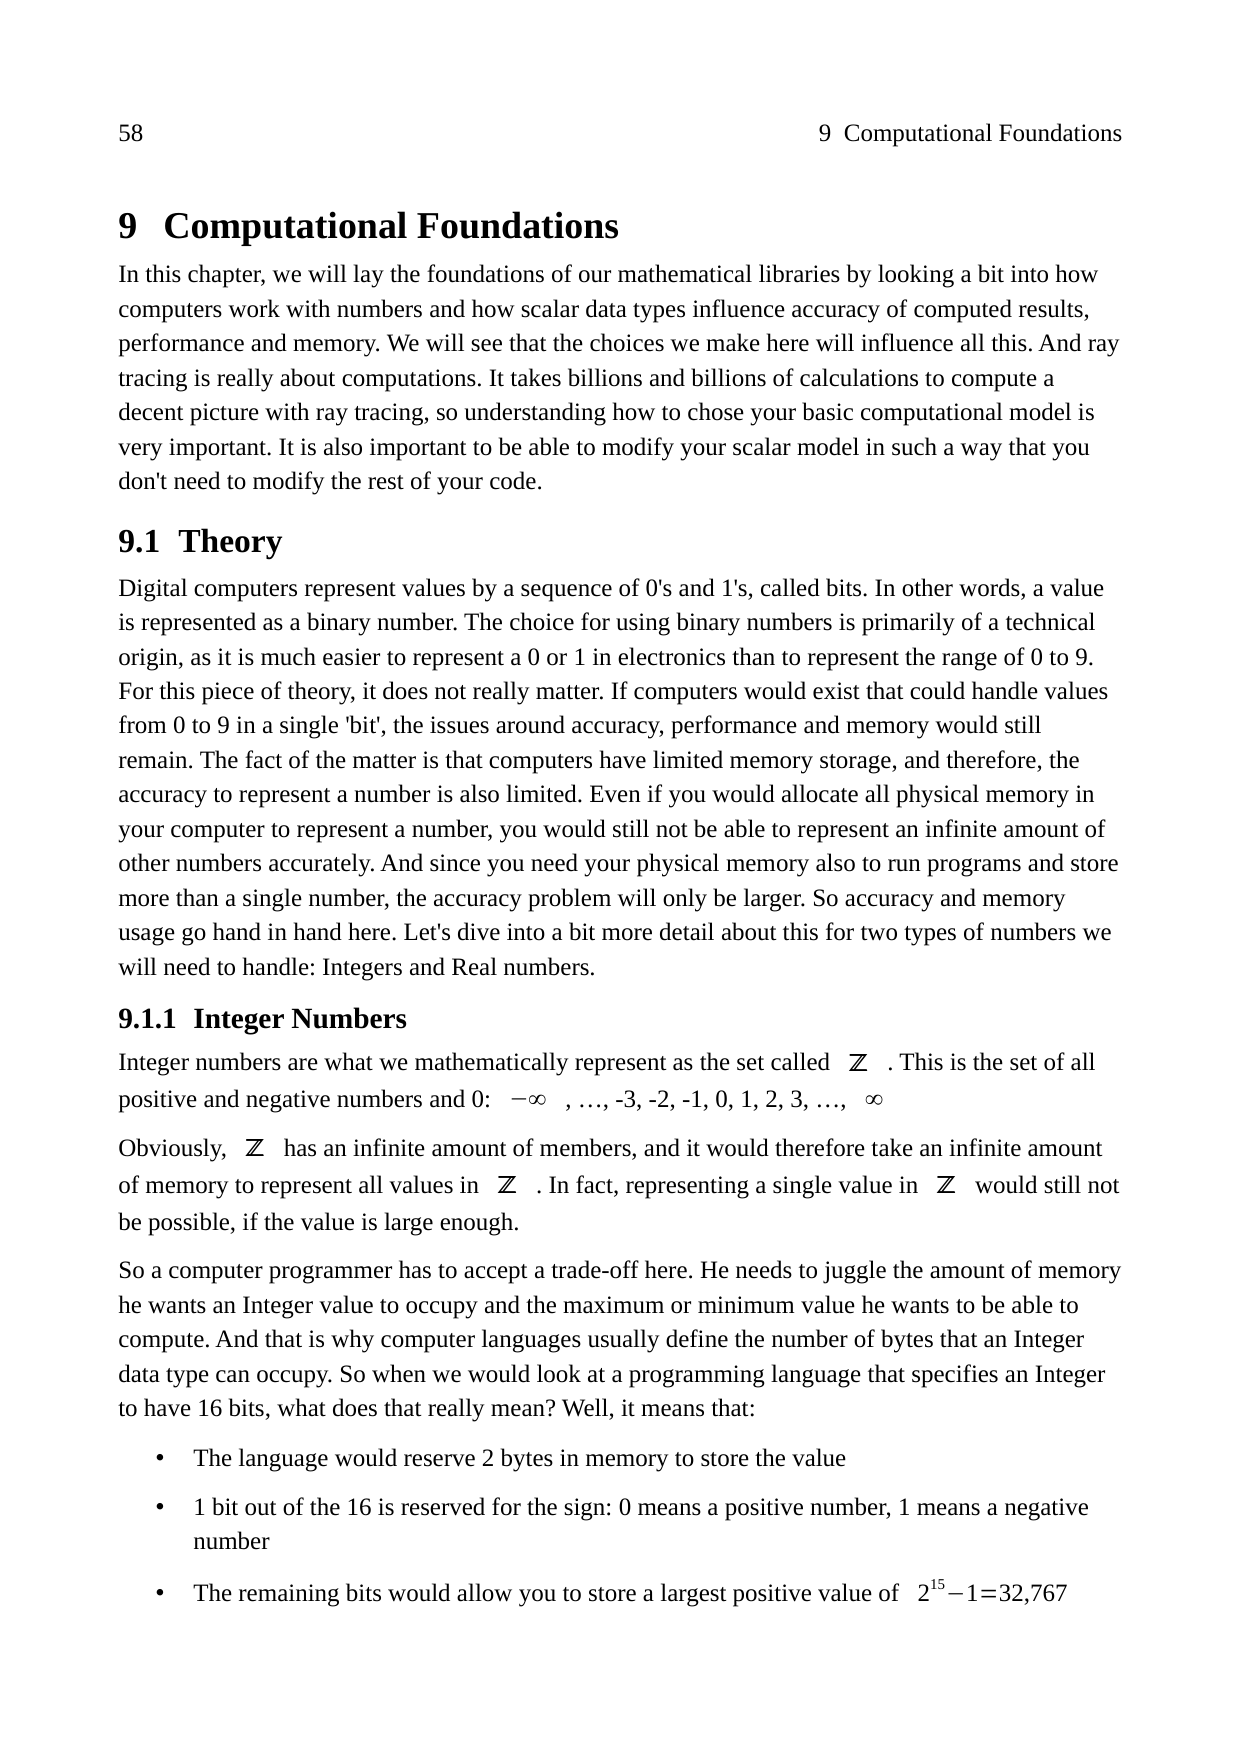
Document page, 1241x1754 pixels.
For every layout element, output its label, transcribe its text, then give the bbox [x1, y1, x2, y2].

list The remaining bits would allow you to store a largest positive value of [156, 1575, 1122, 1607]
list 1 bit out of the 16 is reserved for the sign: 0 means a positive number, 1 means a negative number [156, 1492, 1122, 1555]
subtitle Computational Foundations [118, 203, 1122, 247]
subtitle Theory [118, 521, 1122, 560]
text Digital computers represent values by a sequence of 0's and 1's, called bits. In other words, a value is represented as a binary number. The choice for using binary numbers is primarily of a technical origin, as it is much easier to represent a 0 or 1 in electronics than to represent the range of 0 to 9. For this piece of theory, it does not really matter. If computers would exist that could handle values from 0 to 9 in a single 'bit', the issues around accuracy, performance and memory would still remain. The fact of the matter is that computers have limited memory storage, and therefore, the accuracy to represent a number is also limited. Even if you would allocate all physical memory in your computer to represent a number, you would still not be able to represent an infinite amount of other numbers accurately. And since you need your physical memory also to run programs and store more than a single number, the accuracy problem will only be larger. So accuracy and memory usage go hand in hand here. Let's dive into a bit more detail about this for two types of numbers we will need to handle: Integers and Real numbers. [118, 573, 1122, 981]
text In this chapter, we will lay the foundations of our mathematical libraries by looking a bit into how computers work with numbers and how scalar data types influence accuracy of computed results, performance and memory. We will see that the choices we make here will influence all this. And ray tracing is really about computations. It takes billions and billions of calculations to compute a decent picture with ray tracing, so understanding how to chose your basic computational model is very important. It is also important to be able to modify your scalar model in such a way that you don't need to modify the rest of your code. [118, 259, 1122, 495]
text So a computer programmer has to accept a trade-off here. He needs to juggle the amount of memory he wants an Integer value to occupy and the maximum or minimum value he wants to be able to compute. And that is why computer languages usually define the number of bytes that an Integer data type can occupy. So when we would look at a programming language that specifies an Integer to have 16 bits, what does that really mean? Well, it means that: [118, 1256, 1122, 1422]
text Obviously,has an infinite amount of members, and it would therefore take an infinite amount of memory to represent all values in. In fact, representing a single value inwould still not be possible, if the value is large enough. [118, 1133, 1122, 1235]
subtitle Integer Numbers [118, 1001, 1122, 1035]
list The language would reserve 2 bytes in memory to store the value [156, 1443, 1122, 1471]
text Integer numbers are what we mathematically represent as the set called. This is the set of all positive and negative numbers and 0:, …, -3, -2, -1, 0, 1, 2, 3, …, [118, 1047, 1122, 1113]
